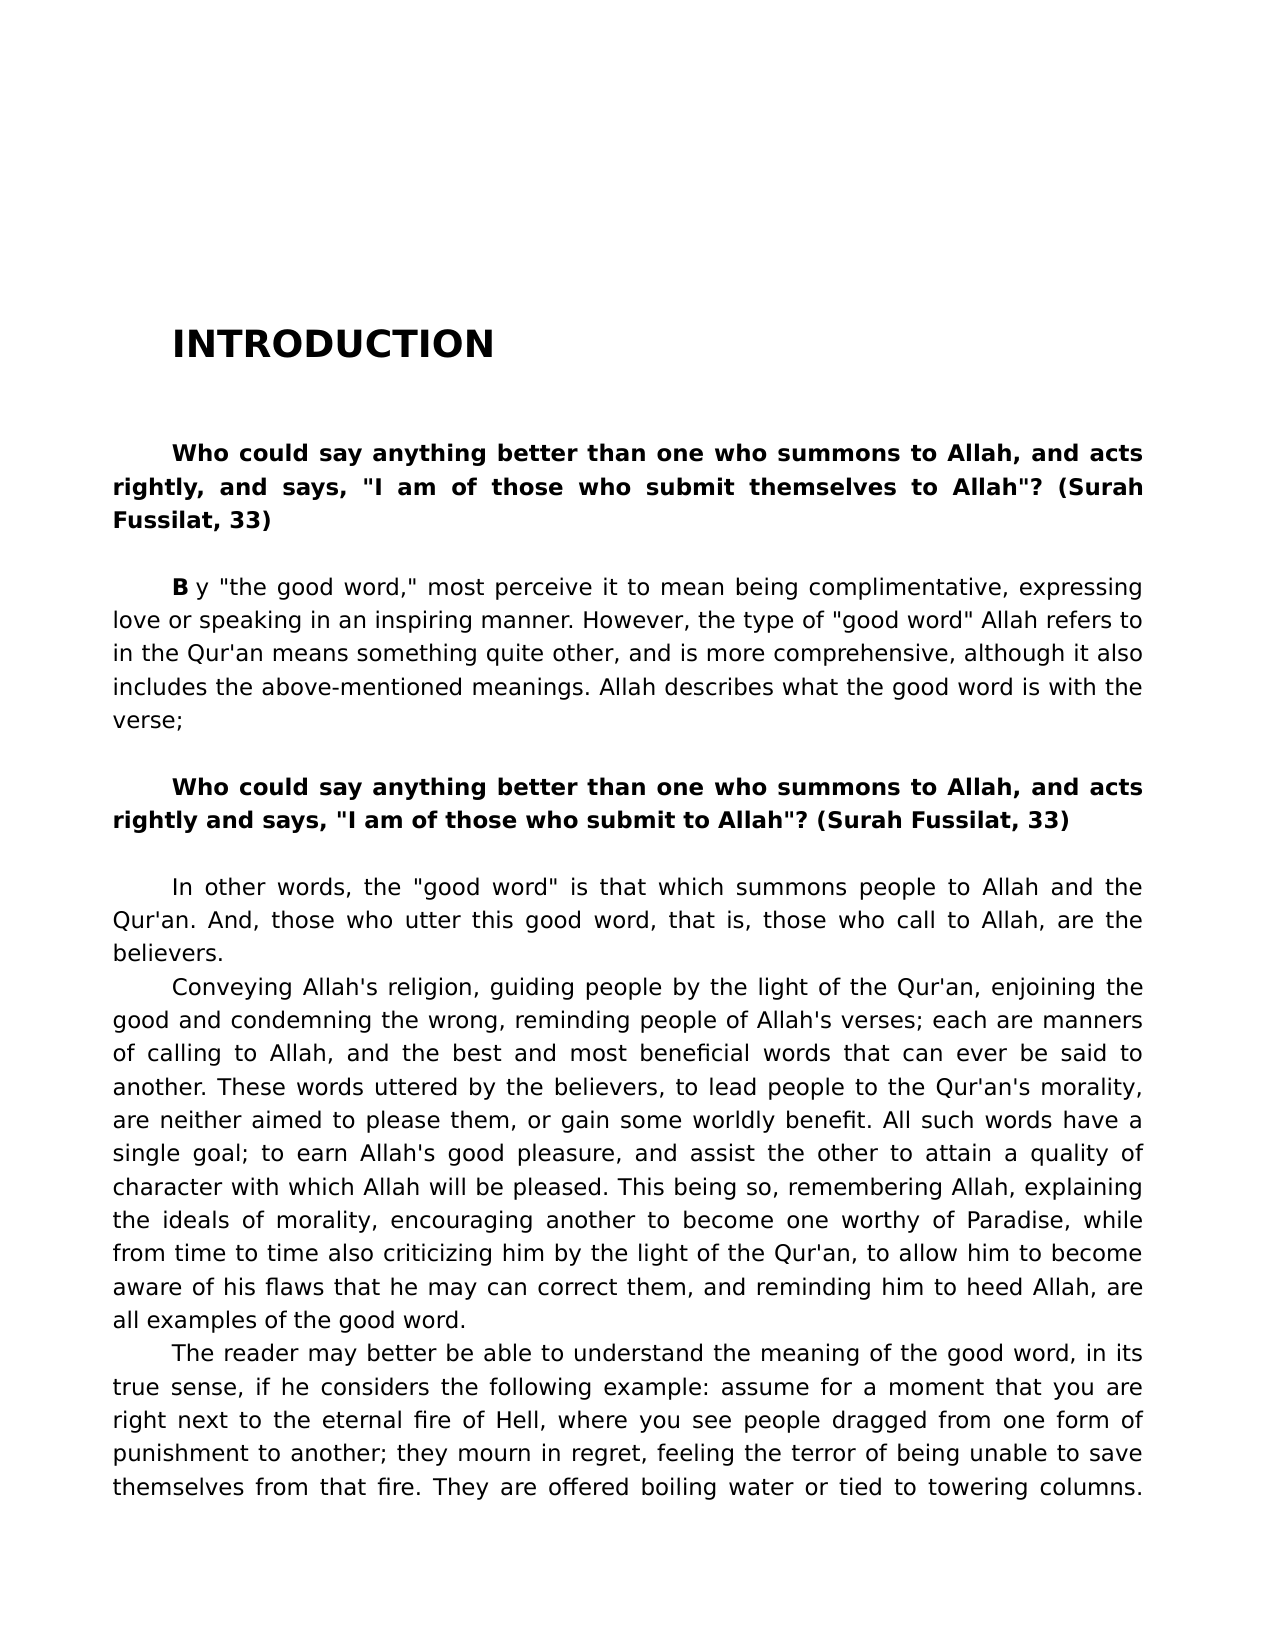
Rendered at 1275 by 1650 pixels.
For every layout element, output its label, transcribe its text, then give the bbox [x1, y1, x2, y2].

text Conveying Allah's religion, guiding people by the light of the Qur'an, enjoining the good and condemning the wrong, reminding people of Allah's verses; each are manners of calling to Allah, and the best and most beneficial words that can ever be said to another. These words uttered by the believers, to lead people to the Qur'an's morality, are neither aimed to please them, or gain some worldly benefit. All such words have a single goal; to earn Allah's good pleasure, and assist the other to attain a quality of character with which Allah will be pleased. This being so, remembering Allah, explaining the ideals of morality, encouraging another to become one worthy of Paradise, while from time to time also criticizing him by the light of the Qur'an, to allow him to become aware of his flaws that he may can correct them, and reminding him to heed Allah, are all examples of the good word. [112, 968, 1145, 1335]
text Who could say anything better than one who summons to Allah, and acts rightly, and says, "I am of those who submit themselves to Allah"? (Surah Fussilat, 33) [112, 435, 1145, 535]
text Who could say anything better than one who summons to Allah, and acts rightly and says, "I am of those who submit to Allah"? (Surah Fussilat, 33) [112, 768, 1145, 835]
text INTRODUCTION [112, 314, 1145, 368]
text The reader may better be able to understand the meaning of the good word, in its true sense, if he considers the following example: assume for a moment that you are right next to the eternal fire of Hell, where you see people dragged from one form of punishment to another; they mourn in regret, feeling the terror of being unable to save themselves from that fire. They are offered boiling water or tied to towering columns. [112, 1335, 1145, 1502]
text By "the good word," most perceive it to mean being complimentative, expressing love or speaking in an inspiring manner. However, the type of "good word" Allah refers to in the Qur'an means something quite other, and is more comprehensive, although it also includes the above-mentioned meanings. Allah describes what the good word is with the verse; [112, 568, 1145, 735]
text In other words, the "good word" is that which summons people to Allah and the Qur'an. And, those who utter this good word, that is, those who call to Allah, are the believers. [112, 868, 1145, 968]
